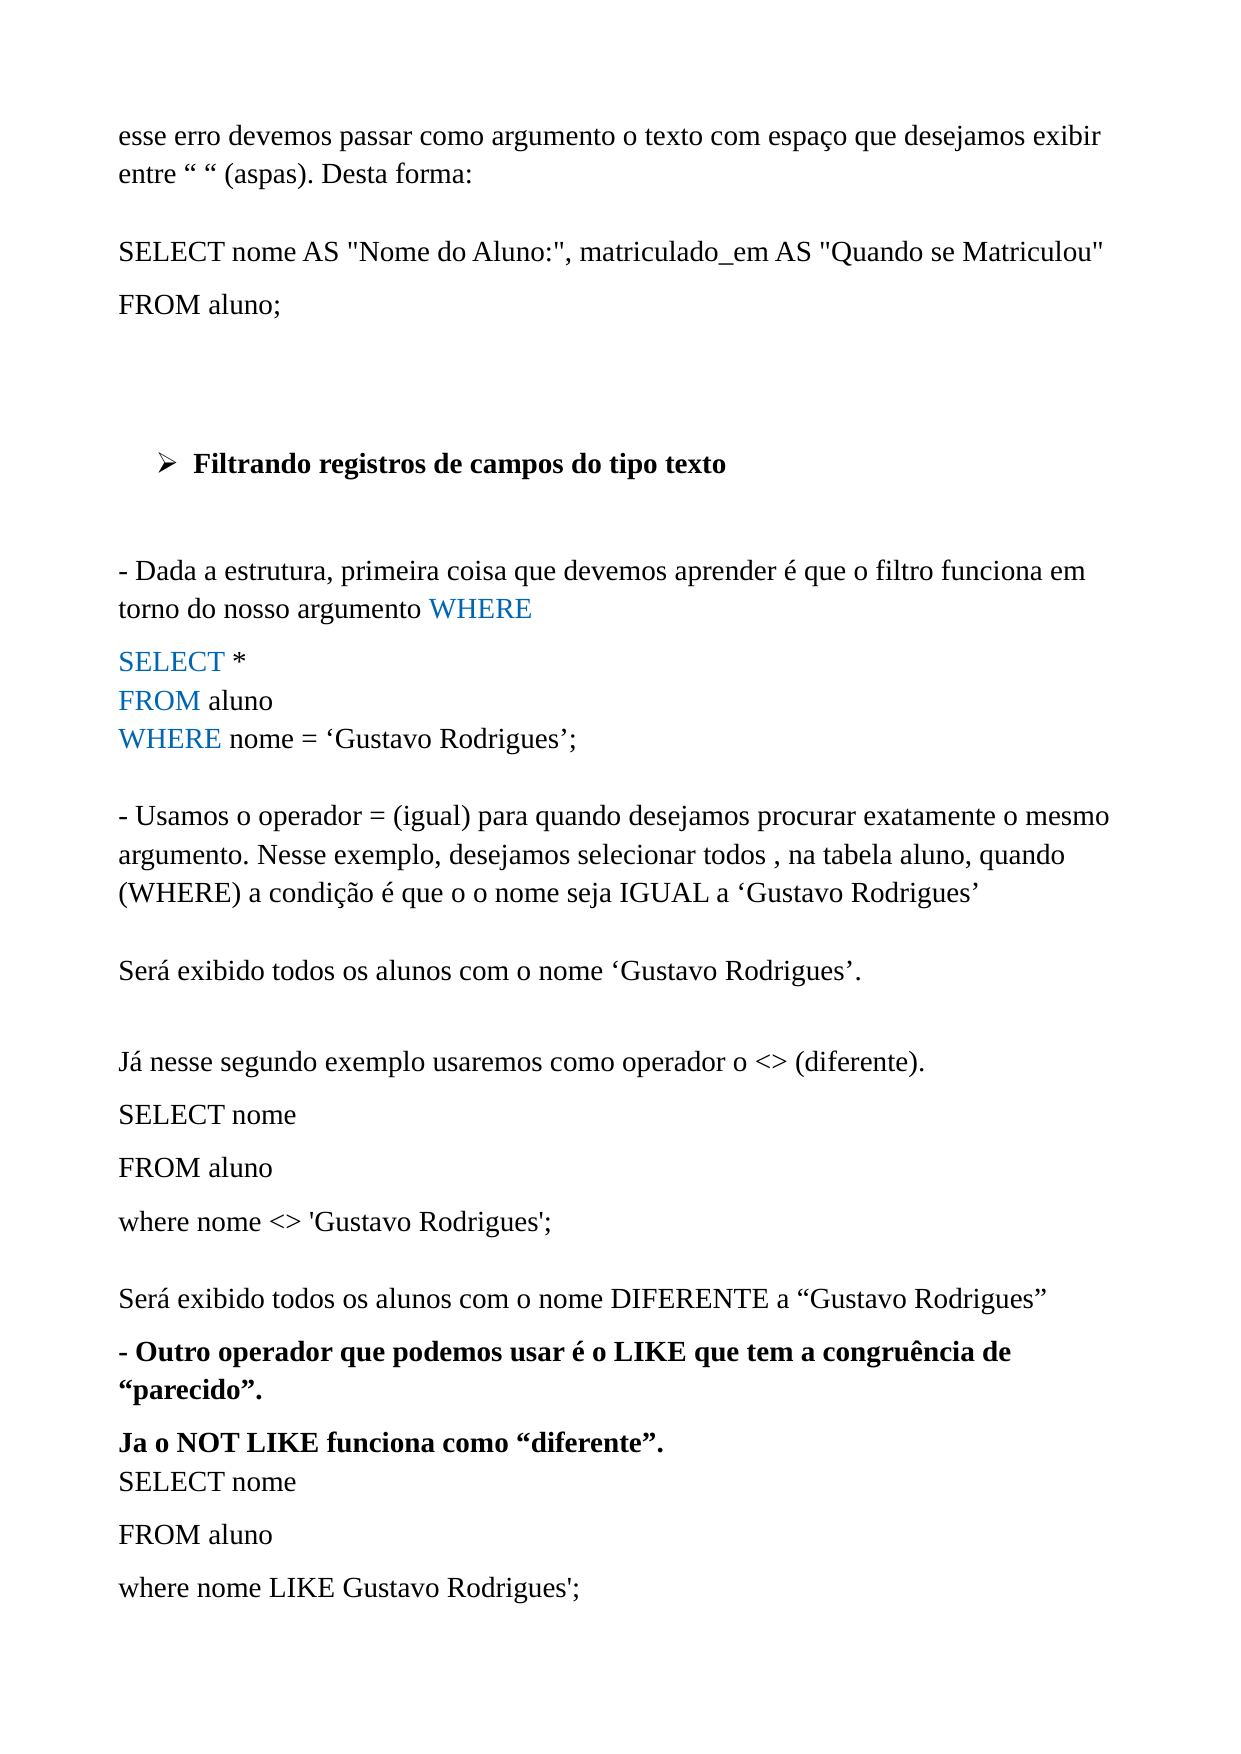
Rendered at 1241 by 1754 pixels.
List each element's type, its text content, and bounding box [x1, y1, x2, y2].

text FROM aluno [118, 1151, 1122, 1184]
text - Dada a estrutura, primeira coisa que devemos aprender é que o filtro funciona em torno do nosso argumento WHERE [118, 553, 1122, 625]
text Já nesse segundo exemplo usaremos como operador o <> (diferente). [118, 1006, 1122, 1078]
text FROM aluno; [118, 287, 1122, 320]
text SELECT * FROM aluno WHERE nome = ‘Gustavo Rodrigues’; - Usamos o operador = (igual) para quando desejamos procurar exatamente o mesmo argumento. Nesse exemplo, desejamos selecionar todos , na tabela aluno, quando (WHERE) a condição é que o o nome seja IGUAL a ‘Gustavo Rodrigues’ Será exibido todos os alunos com o nome ‘Gustavo Rodrigues’. [118, 644, 1122, 986]
text esse erro devemos passar como argumento o texto com espaço que desejamos exibir entre “ “ (aspas). Desta forma: SELECT nome AS "Nome do Aluno:", matriculado_em AS "Quando se Matriculou" [118, 118, 1122, 267]
text where nome <> 'Gustavo Rodrigues'; Será exibido todos os alunos com o nome DIFERENTE a “Gustavo Rodrigues” [118, 1204, 1122, 1314]
text FROM aluno [118, 1517, 1122, 1551]
text SELECT nome [118, 1097, 1122, 1131]
list Filtrando registros de campos do tipo texto [156, 446, 1122, 480]
text - Outro operador que podemos usar é o LIKE que tem a congruência de “parecido”. [118, 1334, 1122, 1406]
text Ja o NOT LIKE funciona como “diferente”. SELECT nome [118, 1426, 1122, 1498]
text where nome LIKE Gustavo Rodrigues'; [118, 1570, 1122, 1604]
